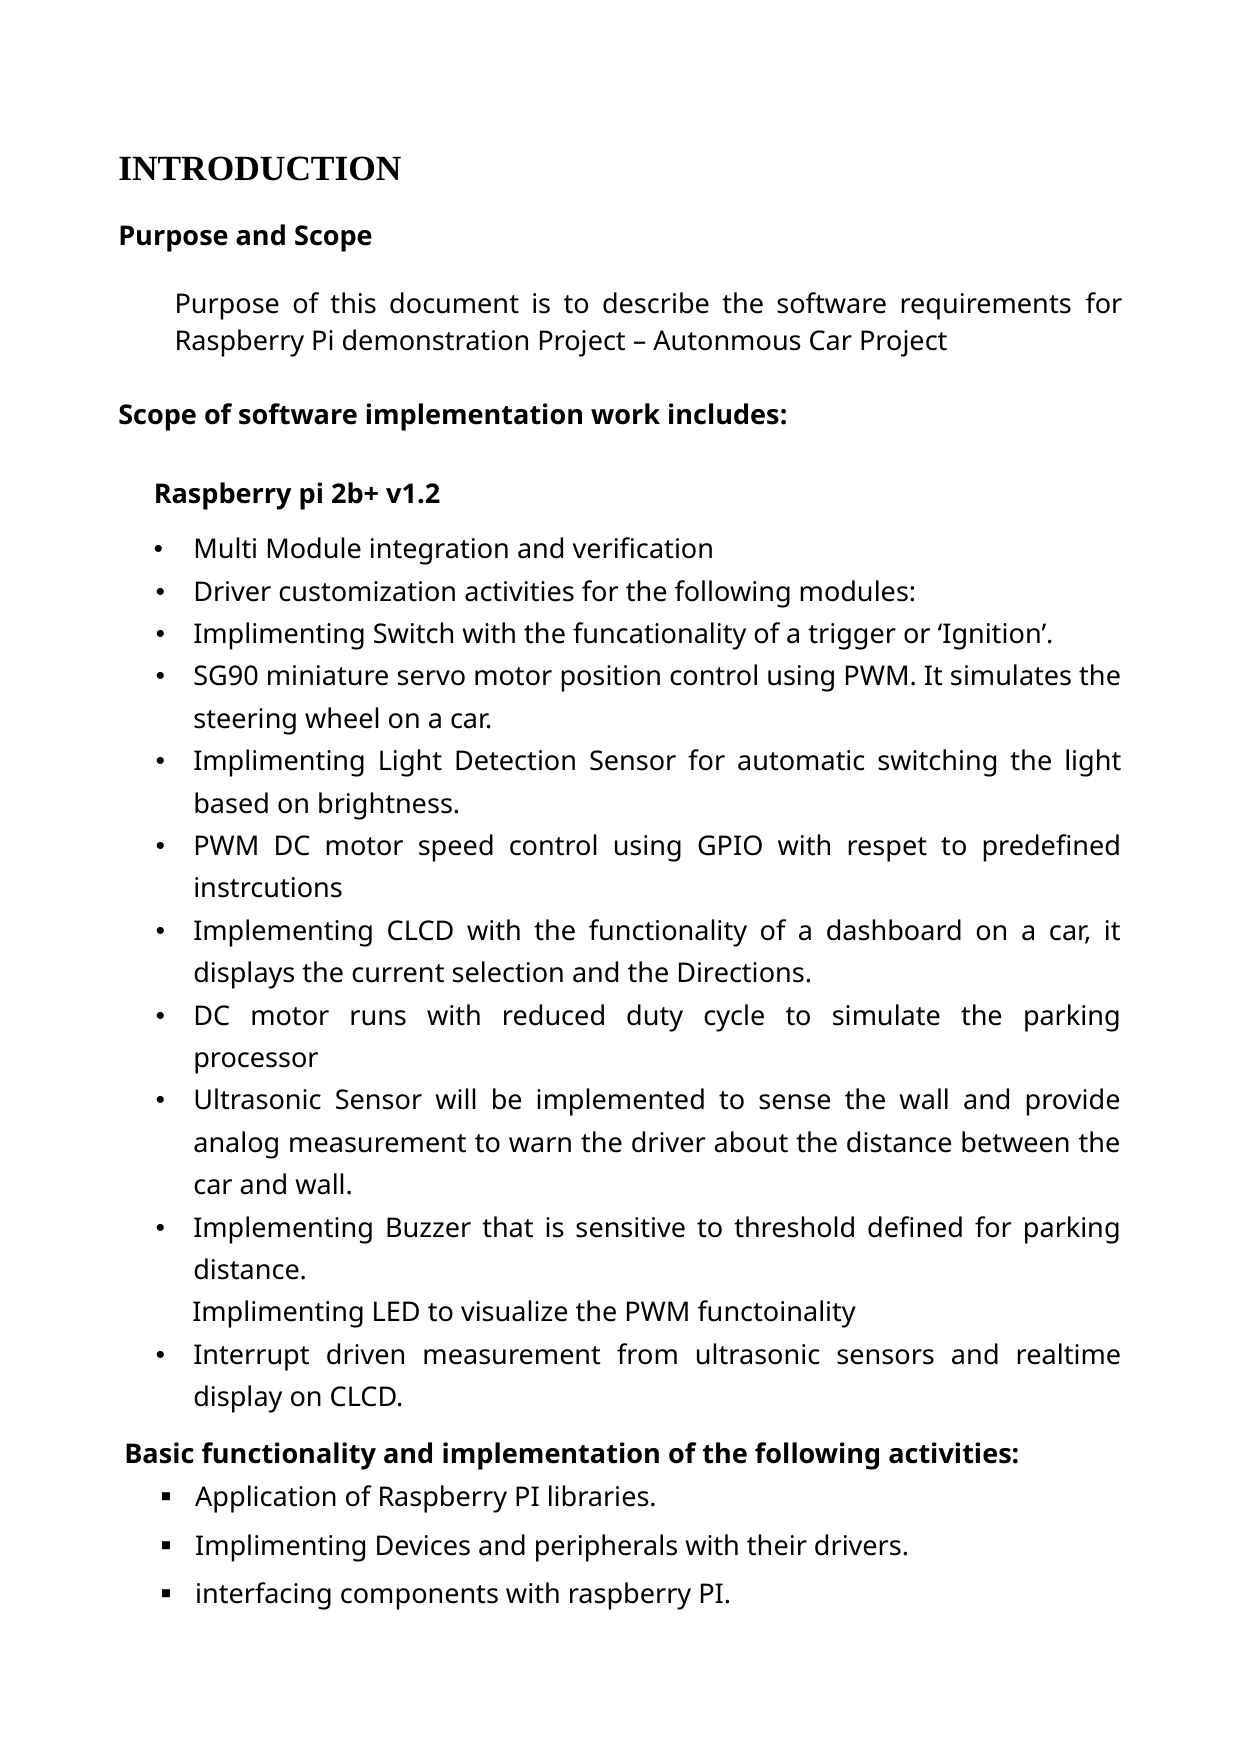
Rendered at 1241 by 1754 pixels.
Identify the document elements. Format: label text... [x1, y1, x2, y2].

text INTRODUCTION [118, 147, 1122, 188]
list Application of Raspberry PI libraries. [159, 1477, 1122, 1514]
list Interrupt driven measurement from ultrasonic sensors and realtime display on CLCD. [156, 1335, 1122, 1414]
list interfacing components with raspberry PI. [159, 1575, 1122, 1612]
list DC motor runs with reduced duty cycle to simulate the parking processor [156, 996, 1122, 1075]
list Implimenting Light Detection Sensor for automatic switching the light based on brightness. [156, 742, 1122, 821]
list Ultrasonic Sensor will be implemented to sense the wall and provide analog measurement to warn the driver about the distance between the car and wall. [156, 1081, 1122, 1202]
list Implimenting Devices and peripherals with their drivers. [159, 1526, 1122, 1563]
list SG90 miniature servo motor position control using PWM. It simulates the steering wheel on a car. [156, 657, 1122, 736]
list Implementing Buzzer that is sensitive to threshold defined for parking distance. [156, 1208, 1122, 1287]
text Implimenting LED to visualize the PWM functoinality [118, 1293, 1122, 1330]
list Driver customization activities for the following modules: [156, 572, 1122, 609]
text Purpose and Scope [118, 216, 1122, 253]
text Scope of software implementation work includes: [118, 395, 1122, 432]
text Purpose of this document is to describe the software requirements for Raspberry Pi demonstration Project – Autonmous Car Project [174, 284, 1122, 358]
list Implementing CLCD with the functionality of a dashboard on a car, it displays the current selection and the Directions. [156, 911, 1122, 991]
list Implimenting Switch with the funcationality of a trigger or ‘Ignition’. [156, 614, 1122, 651]
list Basic functionality and implementation of the following activities: [124, 1434, 1122, 1471]
list Multi Module integration and verification [153, 530, 1122, 567]
list PWM DC motor speed control using GPIO with respet to predefined instrcutions [156, 826, 1122, 906]
text Raspberry pi 2b+ v1.2 [153, 474, 1122, 511]
